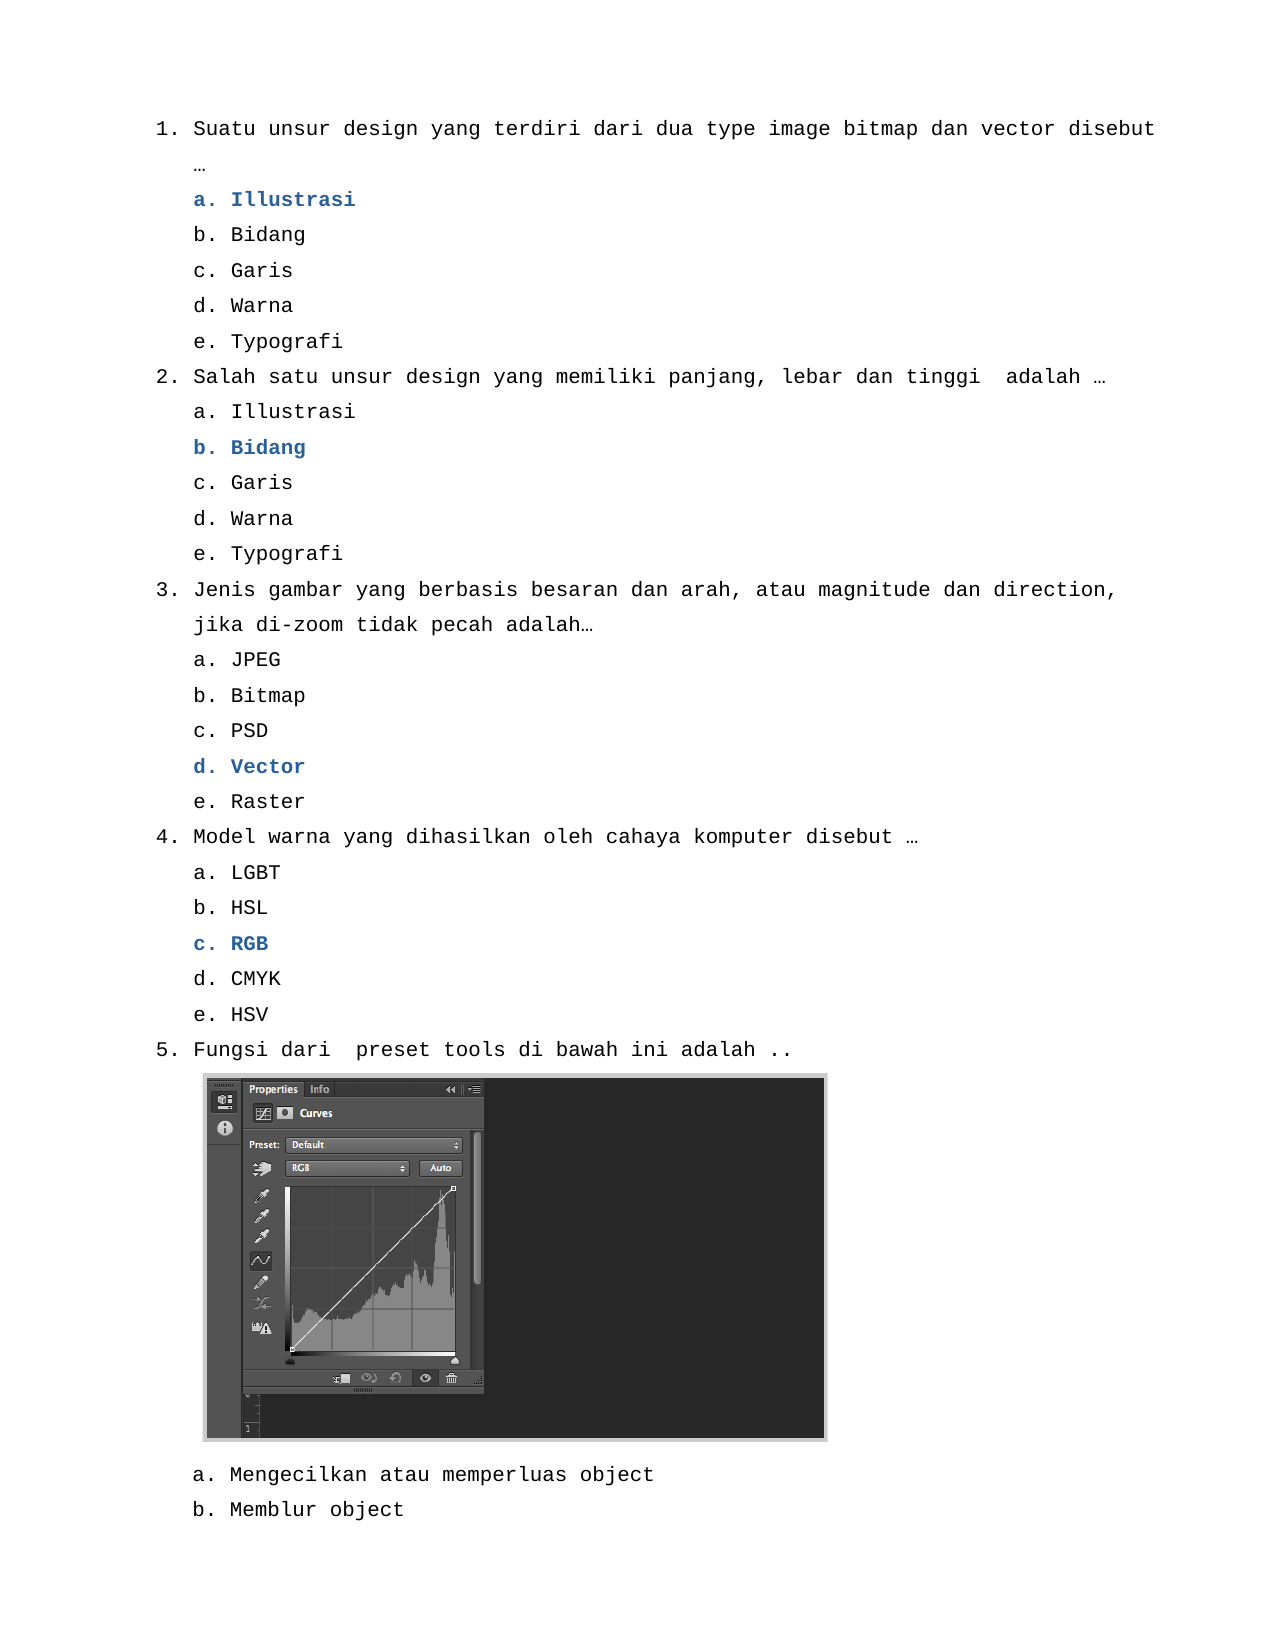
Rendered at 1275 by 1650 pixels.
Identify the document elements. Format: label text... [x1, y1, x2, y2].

list c. Garis [156, 260, 1157, 283]
list Jenis gambar yang berbasis besaran dan arah, atau magnitude dan direction, jika di-zoom tidak pecah adalah… [156, 578, 1157, 638]
list a. Illustrasi [156, 189, 1157, 213]
list d. Warna [156, 295, 1157, 319]
list a. Illustrasi [156, 401, 1157, 425]
list b. Bidang [156, 224, 1157, 248]
list Model warna yang dihasilkan oleh cahaya komputer disebut … [156, 826, 1157, 850]
list c. RGB [156, 933, 1157, 956]
list e. Typografi [156, 331, 1157, 354]
list d. Warna [156, 508, 1157, 531]
text a. Mengecilkan atau memperluas object [118, 1464, 1157, 1488]
list b. HSL [156, 897, 1157, 921]
list d. CMYK [156, 968, 1157, 992]
list c. PSD [156, 720, 1157, 744]
list a. JPEG [156, 649, 1157, 673]
list e. Raster [156, 791, 1157, 815]
list c. Garis [156, 472, 1157, 496]
picture [202, 1073, 828, 1442]
list b. Bitmap [156, 685, 1157, 708]
list Suatu unsur design yang terdiri dari dua type image bitmap dan vector disebut … [156, 118, 1157, 177]
list d. Vector [156, 756, 1157, 779]
list Salah satu unsur design yang memiliki panjang, lebar dan tinggi adalah … [156, 366, 1157, 390]
list b. Bidang [156, 437, 1157, 461]
text b. Memblur object [118, 1499, 1157, 1523]
list e. Typografi [156, 543, 1157, 567]
list Fungsi dari preset tools di bawah ini adalah .. [156, 1039, 1157, 1063]
list e. HSV [156, 1003, 1157, 1027]
list a. LGBT [156, 862, 1157, 886]
